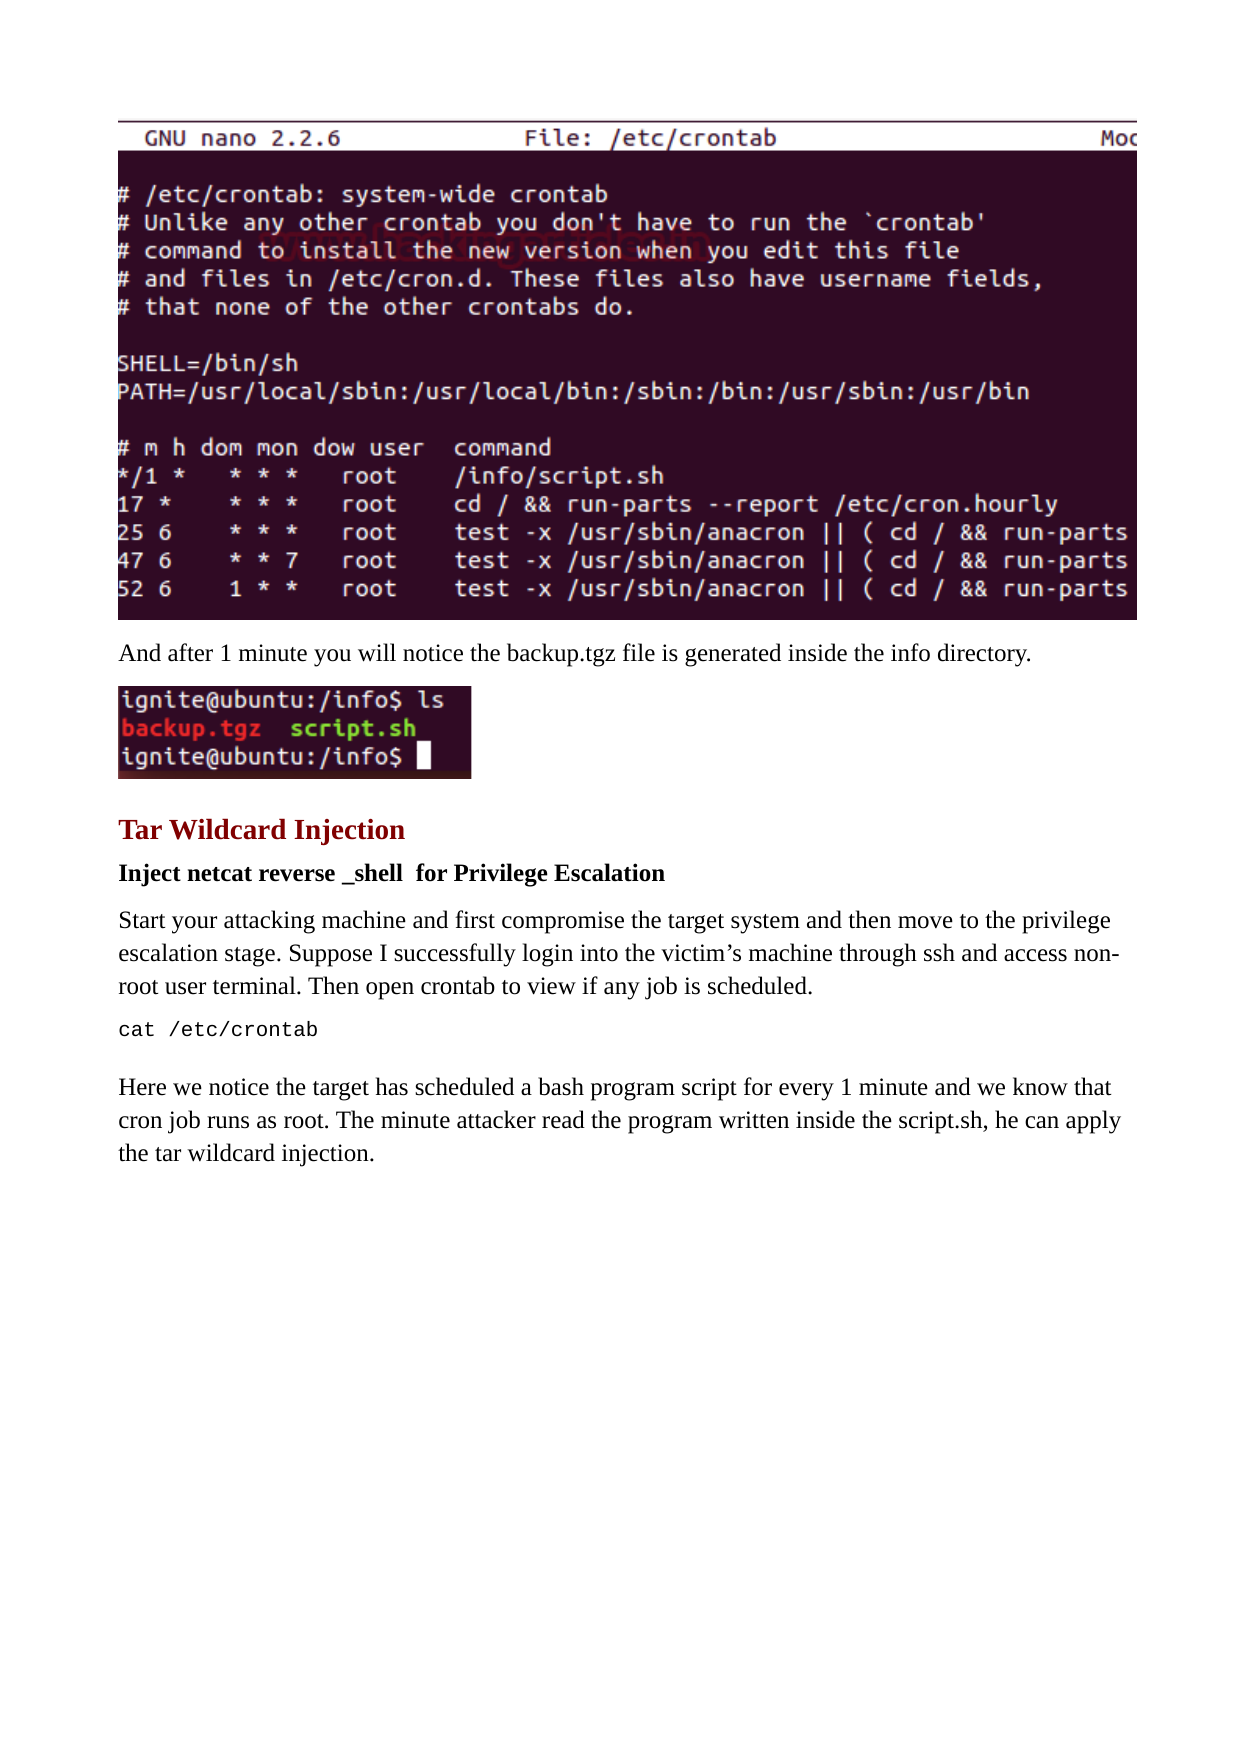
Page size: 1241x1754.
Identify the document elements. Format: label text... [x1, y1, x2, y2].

text Here we notice the target has scheduled a bash program script for every 1 minute and we know that cron job runs as root. The minute attacker read the program written inside the script.sh, he can apply the tar wildcard injection. [118, 1072, 1122, 1167]
picture [118, 686, 472, 779]
text Inject netcat reverse _shell for Privilege Escalation [118, 858, 1122, 887]
text And after 1 minute you will notice the backup.tgz file is generated inside the info directory. [118, 638, 1122, 667]
subtitle Tar Wildcard Injection [118, 812, 1122, 845]
text cat /etc/crontab [118, 1019, 1122, 1043]
text Start your attacking machine and first compromise the target system and then move to the privilege escalation stage. Suppose I successfully login into the victim’s machine through ssh and access non-root user terminal. Then open crontab to view if any job is scheduled. [118, 905, 1122, 1000]
picture [118, 118, 1137, 620]
